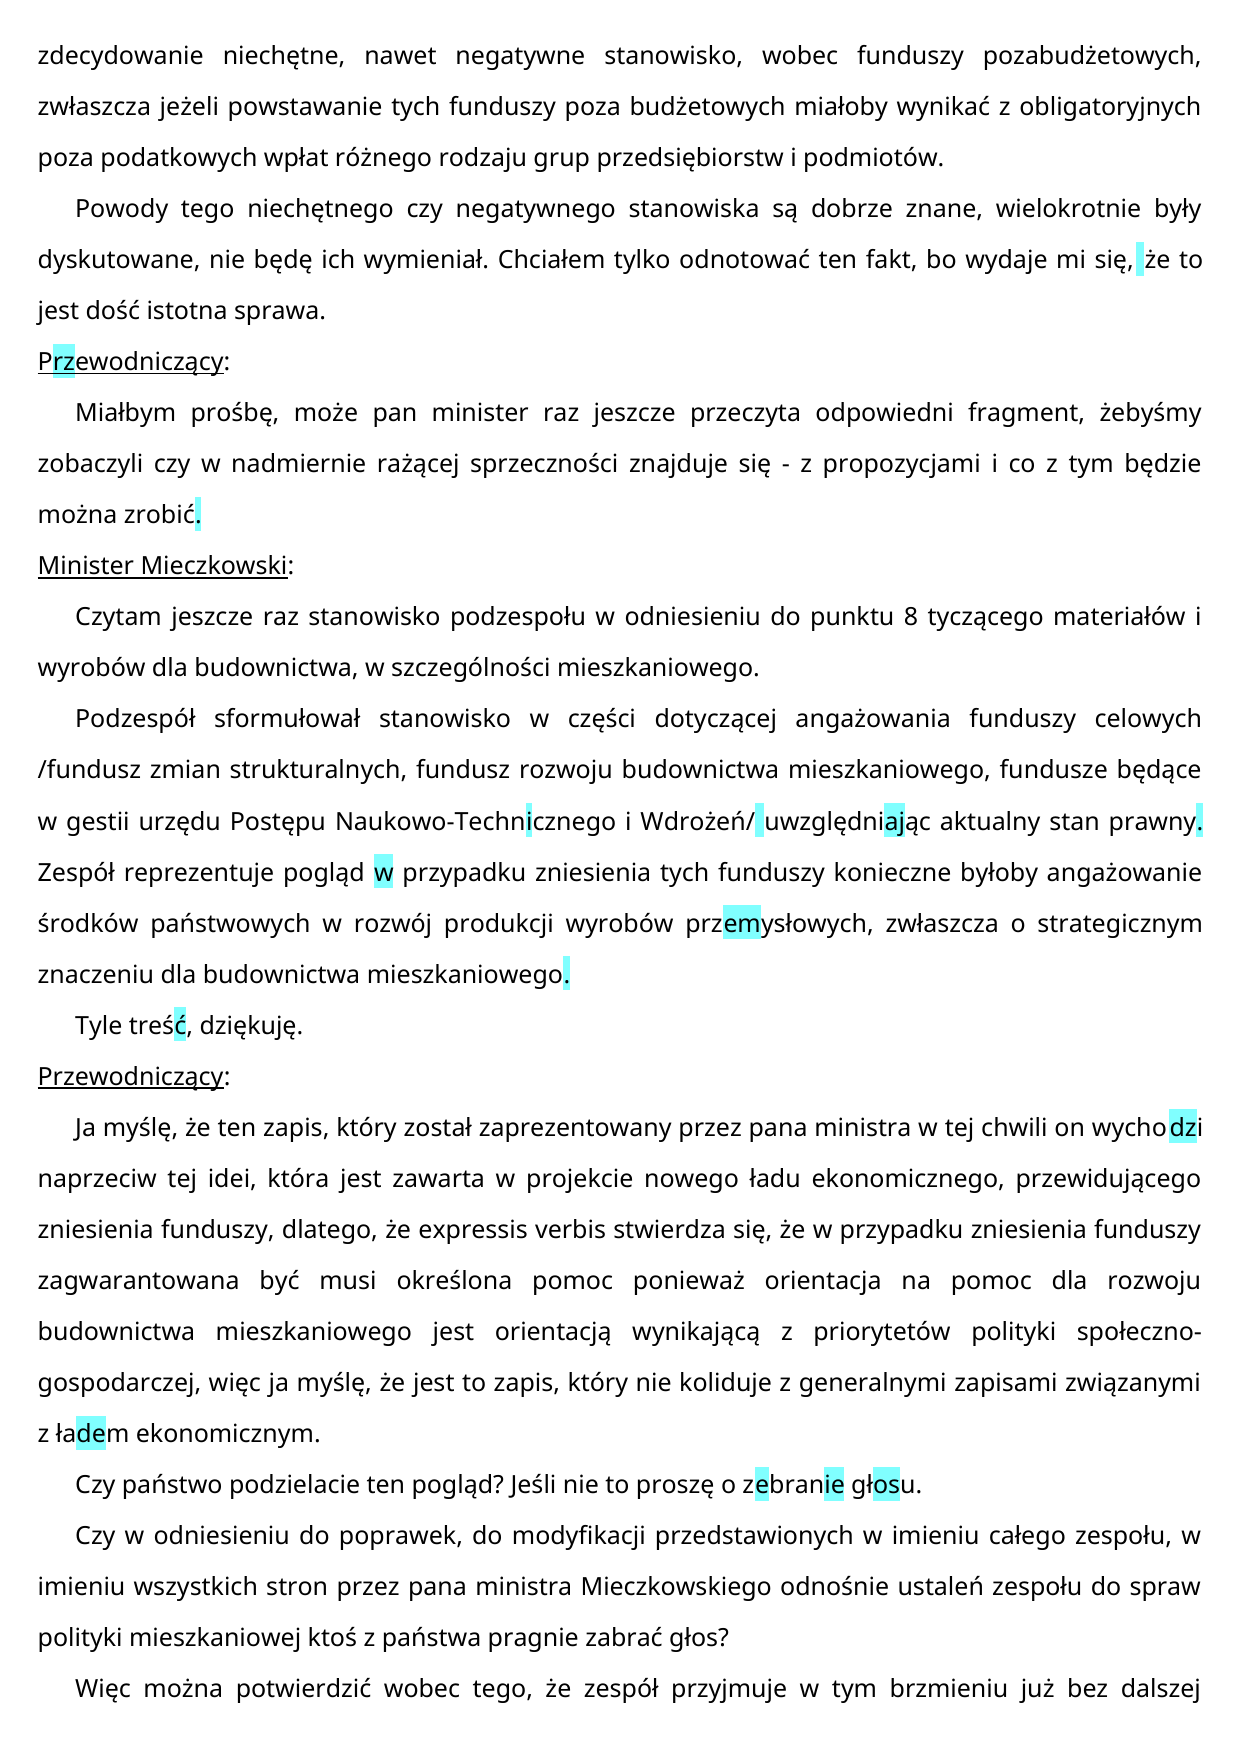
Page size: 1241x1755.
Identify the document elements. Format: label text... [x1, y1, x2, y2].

text Powody tego niechętnego czy negatywnego stanowiska są dobrze znane, wielokrotnie były dyskutowane, nie będę ich wymieniał. Chciałem tylko odnotować ten fakt, bo wydaje mi się, że to jest dość istotna sprawa. [37, 191, 1203, 327]
text Przewodniczący: [37, 1058, 1203, 1092]
text Tyle treść, dziękuję. [37, 1007, 1203, 1041]
text Miałbym prośbę, może pan minister raz jeszcze przeczyta odpowiedni fragment, żebyśmy zobaczyli czy w nadmiernie rażącej sprzeczności znajduje się - z propozycjami i co z tym będzie można zrobić. [37, 395, 1203, 531]
text Minister Mieczkowski: [37, 548, 1203, 582]
text Ja myślę, że ten zapis, który został zaprezentowany przez pana ministra w tej chwili on wychodzi naprzeciw tej idei, która jest zawarta w projekcie nowego ładu ekonomicznego, przewidującego zniesienia funduszy, dlatego, że expressis verbis stwierdza się, że w przypadku zniesienia funduszy zagwarantowana być musi określona pomoc ponieważ orientacja na pomoc dla rozwoju budownictwa mieszkaniowego jest orientacją wynikającą z priorytetów polityki społeczno-gospodarczej, więc ja myślę, że jest to zapis, który nie koliduje z generalnymi zapisami związanymi z ładem ekonomicznym. [37, 1109, 1203, 1450]
text Czytam jeszcze raz stanowisko podzespołu w odniesieniu do punktu 8 tyczącego materiałów i wyrobów dla budownictwa, w szczególności mieszkaniowego. [37, 599, 1203, 684]
text Czy państwo podzielacie ten pogląd? Jeśli nie to proszę o zebranie głosu. [37, 1467, 1203, 1501]
text Więc można potwierdzić wobec tego, że zespół przyjmuje w tym brzmieniu już bez dalszej [37, 1671, 1203, 1705]
text Podzespół sformułował stanowisko w części dotyczącej angażowania funduszy celowych /fundusz zmian strukturalnych, fundusz rozwoju budownictwa mieszkaniowego, fundusze będące w gestii urzędu Postępu Naukowo-Technicznego i Wdrożeń/ uwzględniając aktualny stan prawny. Zespół reprezentuje pogląd w przypadku zniesienia tych funduszy konieczne byłoby angażowanie środków państwowych w rozwój produkcji wyrobów przemysłowych, zwłaszcza o strategicznym znaczeniu dla budownictwa mieszkaniowego. [37, 701, 1203, 990]
text Przewodniczący: [37, 344, 1203, 378]
text zdecydowanie niechętne, nawet negatywne stanowisko, wobec funduszy pozabudżetowych, zwłaszcza jeżeli powstawanie tych funduszy poza budżetowych miałoby wynikać z obligatoryjnych poza podatkowych wpłat różnego rodzaju grup przedsiębiorstw i podmiotów. [37, 37, 1203, 174]
text Czy w odniesieniu do poprawek, do modyfikacji przedstawionych w imieniu całego zespołu, w imieniu wszystkich stron przez pana ministra Mieczkowskiego odnośnie ustaleń zespołu do spraw polityki mieszkaniowej ktoś z państwa pragnie zabrać głos? [37, 1518, 1203, 1654]
